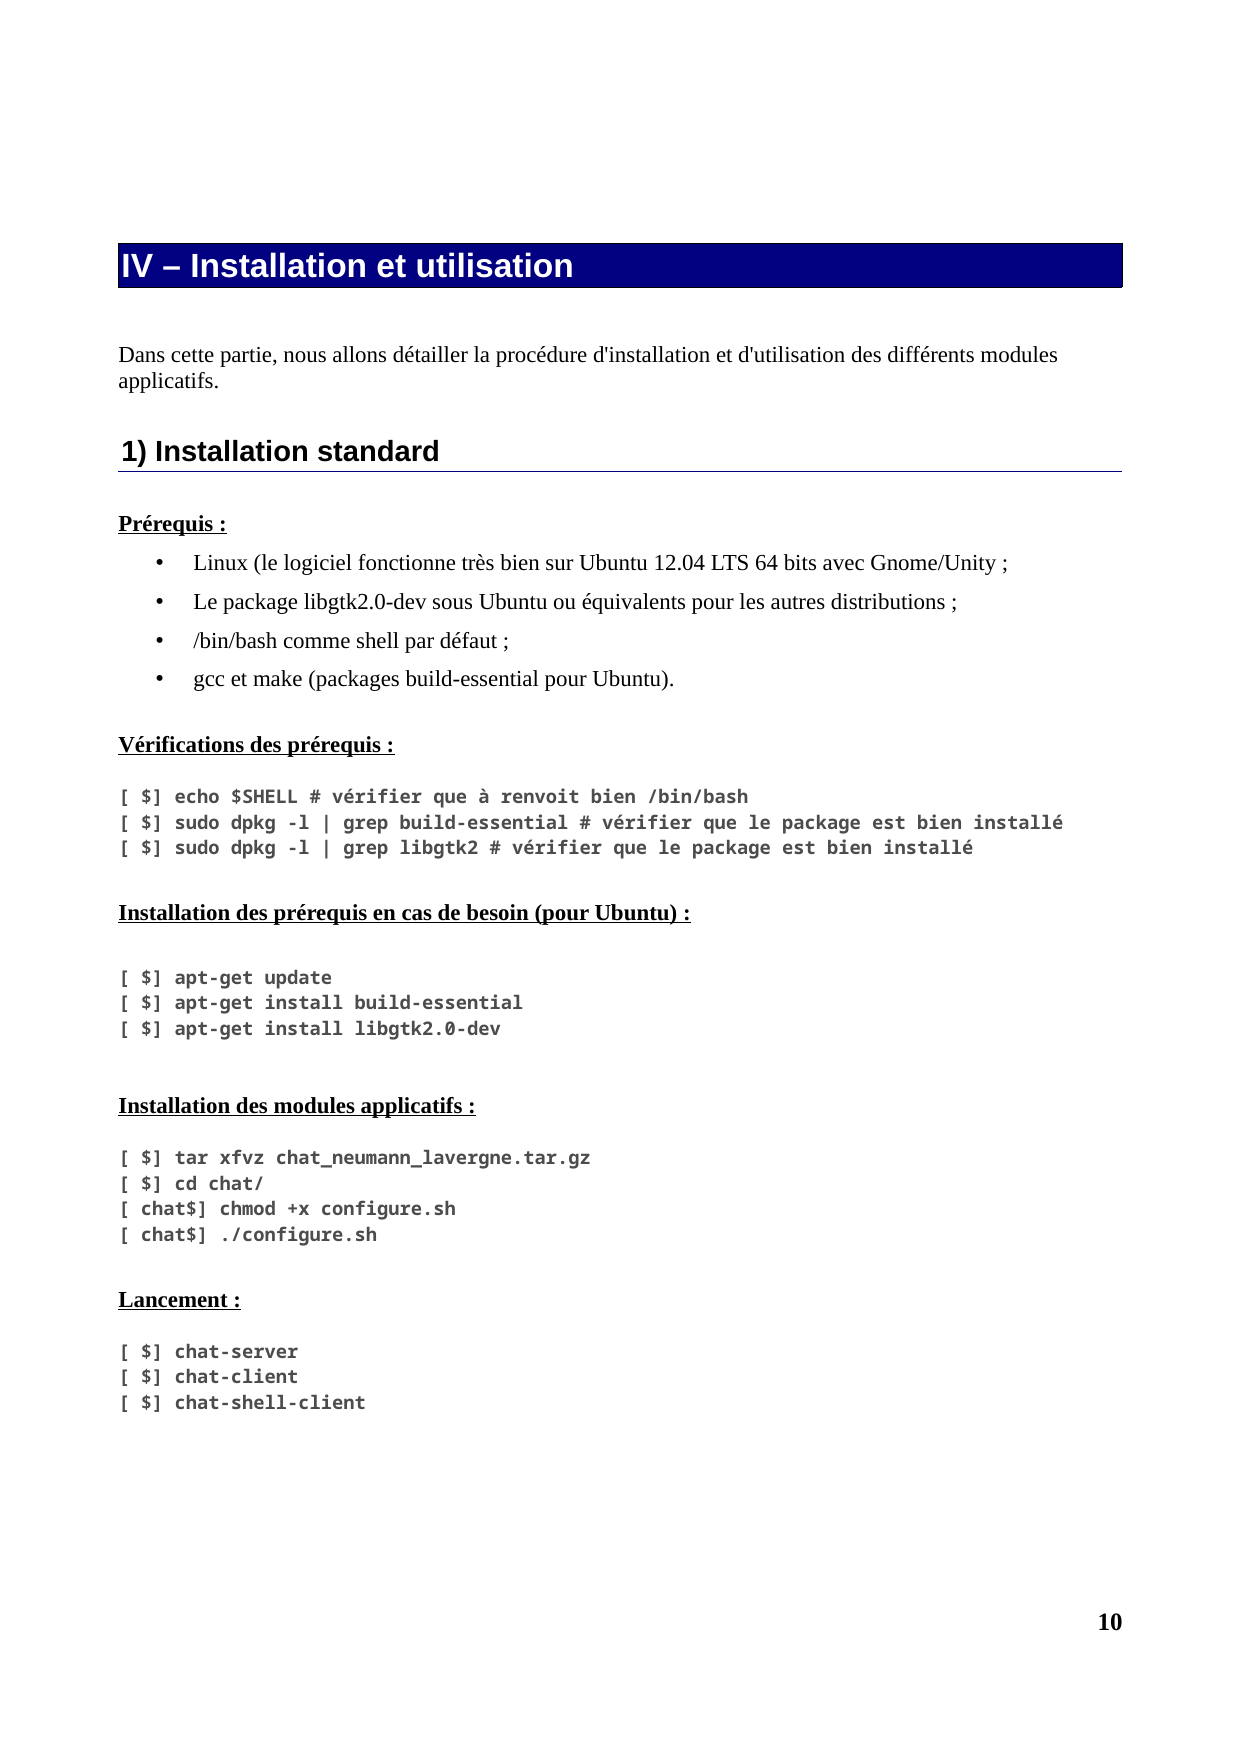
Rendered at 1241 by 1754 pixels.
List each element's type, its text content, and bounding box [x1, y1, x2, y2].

list Le package libgtk2.0-dev sous Ubuntu ou équivalents pour les autres distributions ; [156, 588, 1122, 614]
text [ $] apt-get update [ $] apt-get install build-essential [ $] apt-get install libgtk2.0-dev [118, 964, 1122, 1041]
list gcc et make (packages build-essential pour Ubuntu). [156, 666, 1122, 692]
text Installation des modules applicatifs : [ $] tar xfvz chat_neumann_lavergne.tar.gz [ $] cd chat/ [ chat$] chmod +x configure.sh [ chat$] ./configure.sh [118, 1092, 1122, 1247]
text Lancement : [ $] chat-server [ $] chat-client [ $] chat-shell-client [118, 1259, 1122, 1415]
text Installation des prérequis en cas de besoin (pour Ubuntu) : [118, 872, 1122, 952]
text Prérequis : [118, 510, 1122, 536]
subtitle IV – Installation et utilisation [119, 244, 1122, 287]
list Linux (le logiciel fonctionne très bien sur Ubuntu 12.04 LTS 64 bits avec Gnome/Unity ; [156, 549, 1122, 575]
subtitle 1) Installation standard [118, 431, 1122, 471]
list /bin/bash comme shell par défaut ; [156, 627, 1122, 653]
text Vérifications des prérequis : [ $] echo $SHELL # vérifier que à renvoit bien /bin/bash [ $] sudo dpkg -l | grep build-essential # vérifier que le package est bien installé [ $] sudo dpkg -l | grep libgtk2 # vérifier que le package est bien installé [118, 704, 1122, 860]
text Dans cette partie, nous allons détailler la procédure d'installation et d'utilisation des différents modules applicatifs. [118, 341, 1122, 394]
